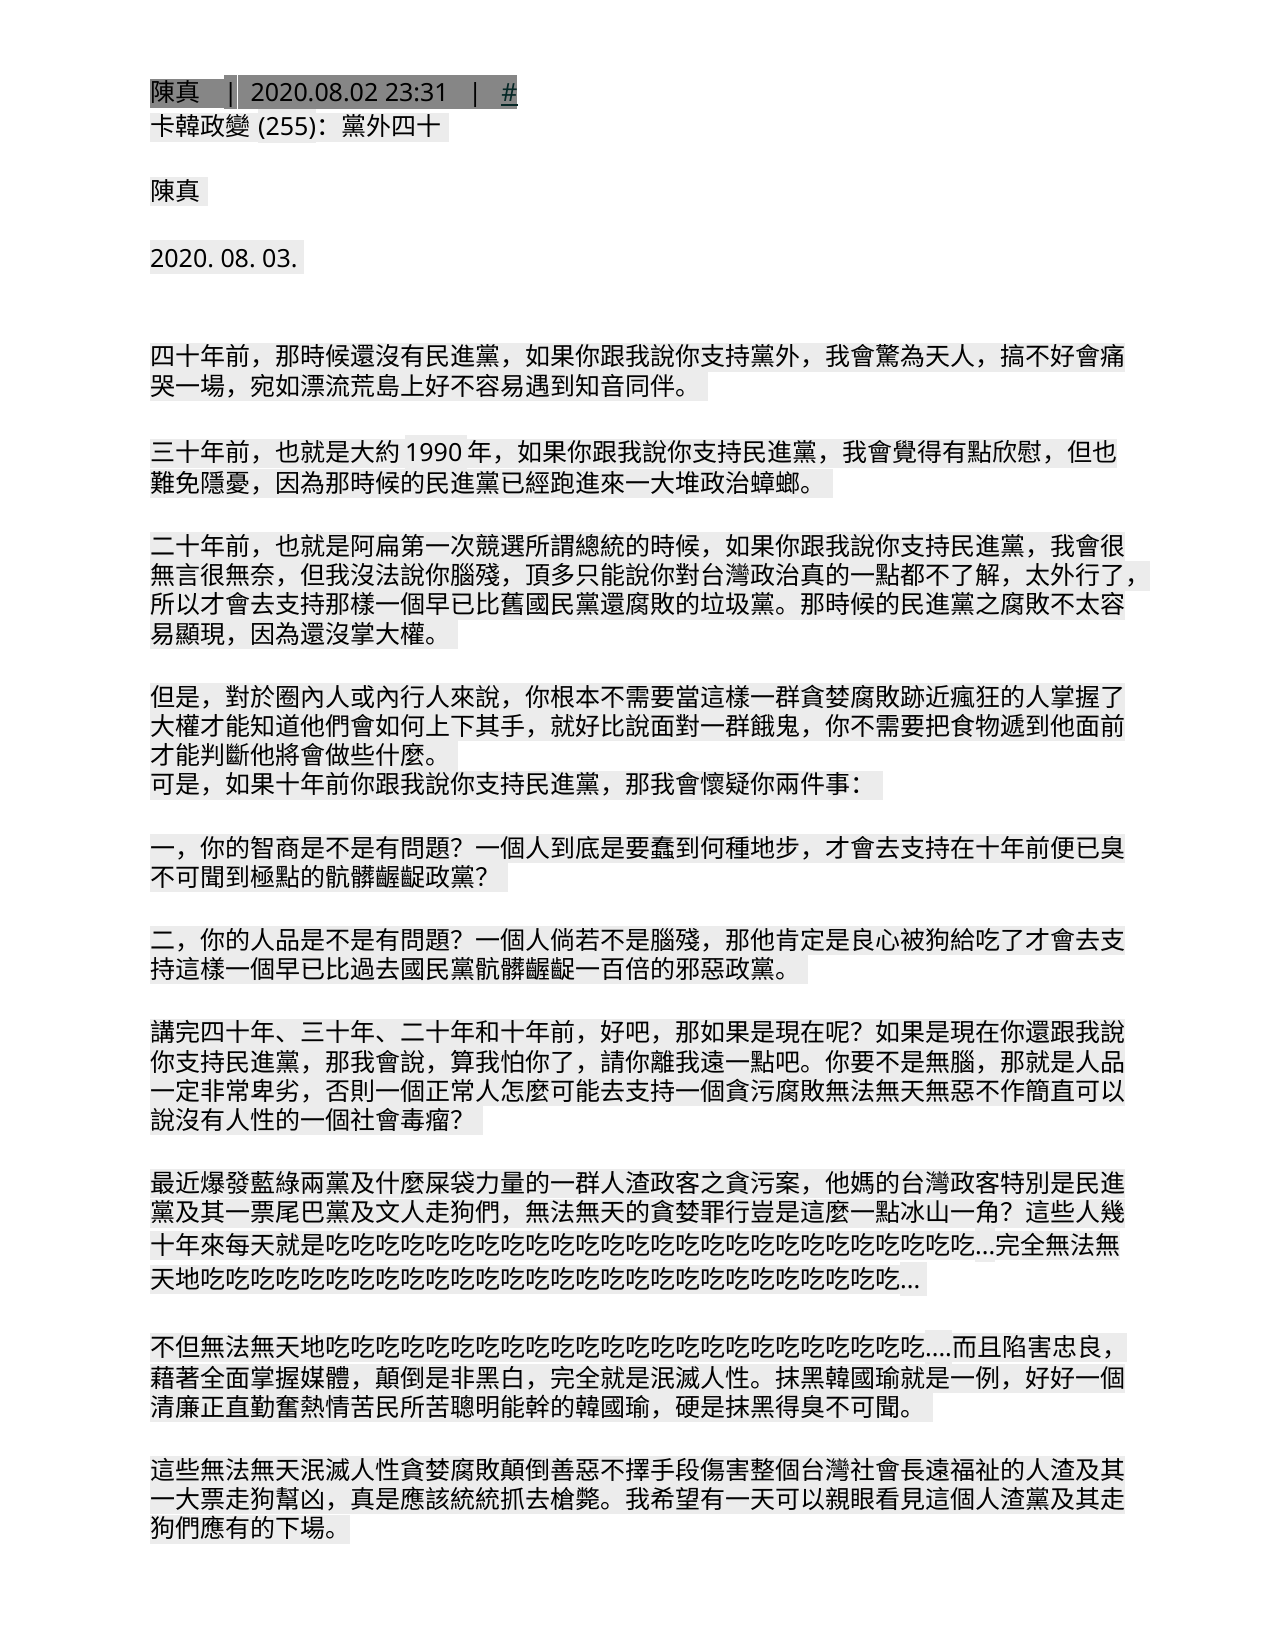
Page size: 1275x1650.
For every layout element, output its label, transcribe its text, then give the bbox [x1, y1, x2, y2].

text 卡韓政變 (255)：黨外四十 陳真 2020. 08. 03. 四十年前，那時候還沒有民進黨，如果你跟我說你支持黨外，我會驚為天人，搞不好會痛哭一場，宛如漂流荒島上好不容易遇到知音同伴。 三十年前，也就是大約1990年，如果你跟我說你支持民進黨，我會覺得有點欣慰，但也難免隱憂，因為那時候的民進黨已經跑進來一大堆政治蟑螂。 二十年前，也就是阿扁第一次競選所謂總統的時候，如果你跟我說你支持民進黨，我會很無言很無奈，但我沒法說你腦殘，頂多只能說你對台灣政治真的一點都不了解，太外行了，所以才會去支持那樣一個早已比舊國民黨還腐敗的垃圾黨。那時候的民進黨之腐敗不太容易顯現，因為還沒掌大權。 但是，對於圈內人或內行人來說，你根本不需要當這樣一群貪婪腐敗跡近瘋狂的人掌握了大權才能知道他們會如何上下其手，就好比說面對一群餓鬼，你不需要把食物遞到他面前才能判斷他將會做些什麼。 可是，如果十年前你跟我說你支持民進黨，那我會懷疑你兩件事： 一，你的智商是不是有問題？一個人到底是要蠢到何種地步，才會去支持在十年前便已臭不可聞到極點的骯髒齷齪政黨？ 二，你的人品是不是有問題？一個人倘若不是腦殘，那他肯定是良心被狗給吃了才會去支持這樣一個早已比過去國民黨骯髒齷齪一百倍的邪惡政黨。 講完四十年、三十年、二十年和十年前，好吧，那如果是現在呢？如果是現在你還跟我說你支持民進黨，那我會說，算我怕你了，請你離我遠一點吧。你要不是無腦，那就是人品一定非常卑劣，否則一個正常人怎麼可能去支持一個貪污腐敗無法無天無惡不作簡直可以說沒有人性的一個社會毒瘤？ 最近爆發藍綠兩黨及什麼屎袋力量的一群人渣政客之貪污案，他媽的台灣政客特別是民進黨及其一票尾巴黨及文人走狗們，無法無天的貪婪罪行豈是這麼一點冰山一角？這些人幾十年來每天就是吃吃吃吃吃吃吃吃吃吃吃吃吃吃吃吃吃吃吃吃吃吃吃吃吃吃...完全無法無天地吃吃吃吃吃吃吃吃吃吃吃吃吃吃吃吃吃吃吃吃吃吃吃吃吃吃吃吃... 不但無法無天地吃吃吃吃吃吃吃吃吃吃吃吃吃吃吃吃吃吃吃吃吃吃吃吃....而且陷害忠良，藉著全面掌握媒體，顛倒是非黑白，完全就是泯滅人性。抹黑韓國瑜就是一例，好好一個清廉正直勤奮熱情苦民所苦聰明能幹的韓國瑜，硬是抹黑得臭不可聞。 這些無法無天泯滅人性貪婪腐敗顛倒善惡不擇手段傷害整個台灣社會長遠福祉的人渣及其一大票走狗幫凶，真是應該統統抓去槍斃。我希望有一天可以親眼看見這個人渣黨及其走狗們應有的下場。 [150, 109, 1125, 1544]
text 陳真 | 2020.08.02 23:31 | # [150, 75, 1125, 109]
